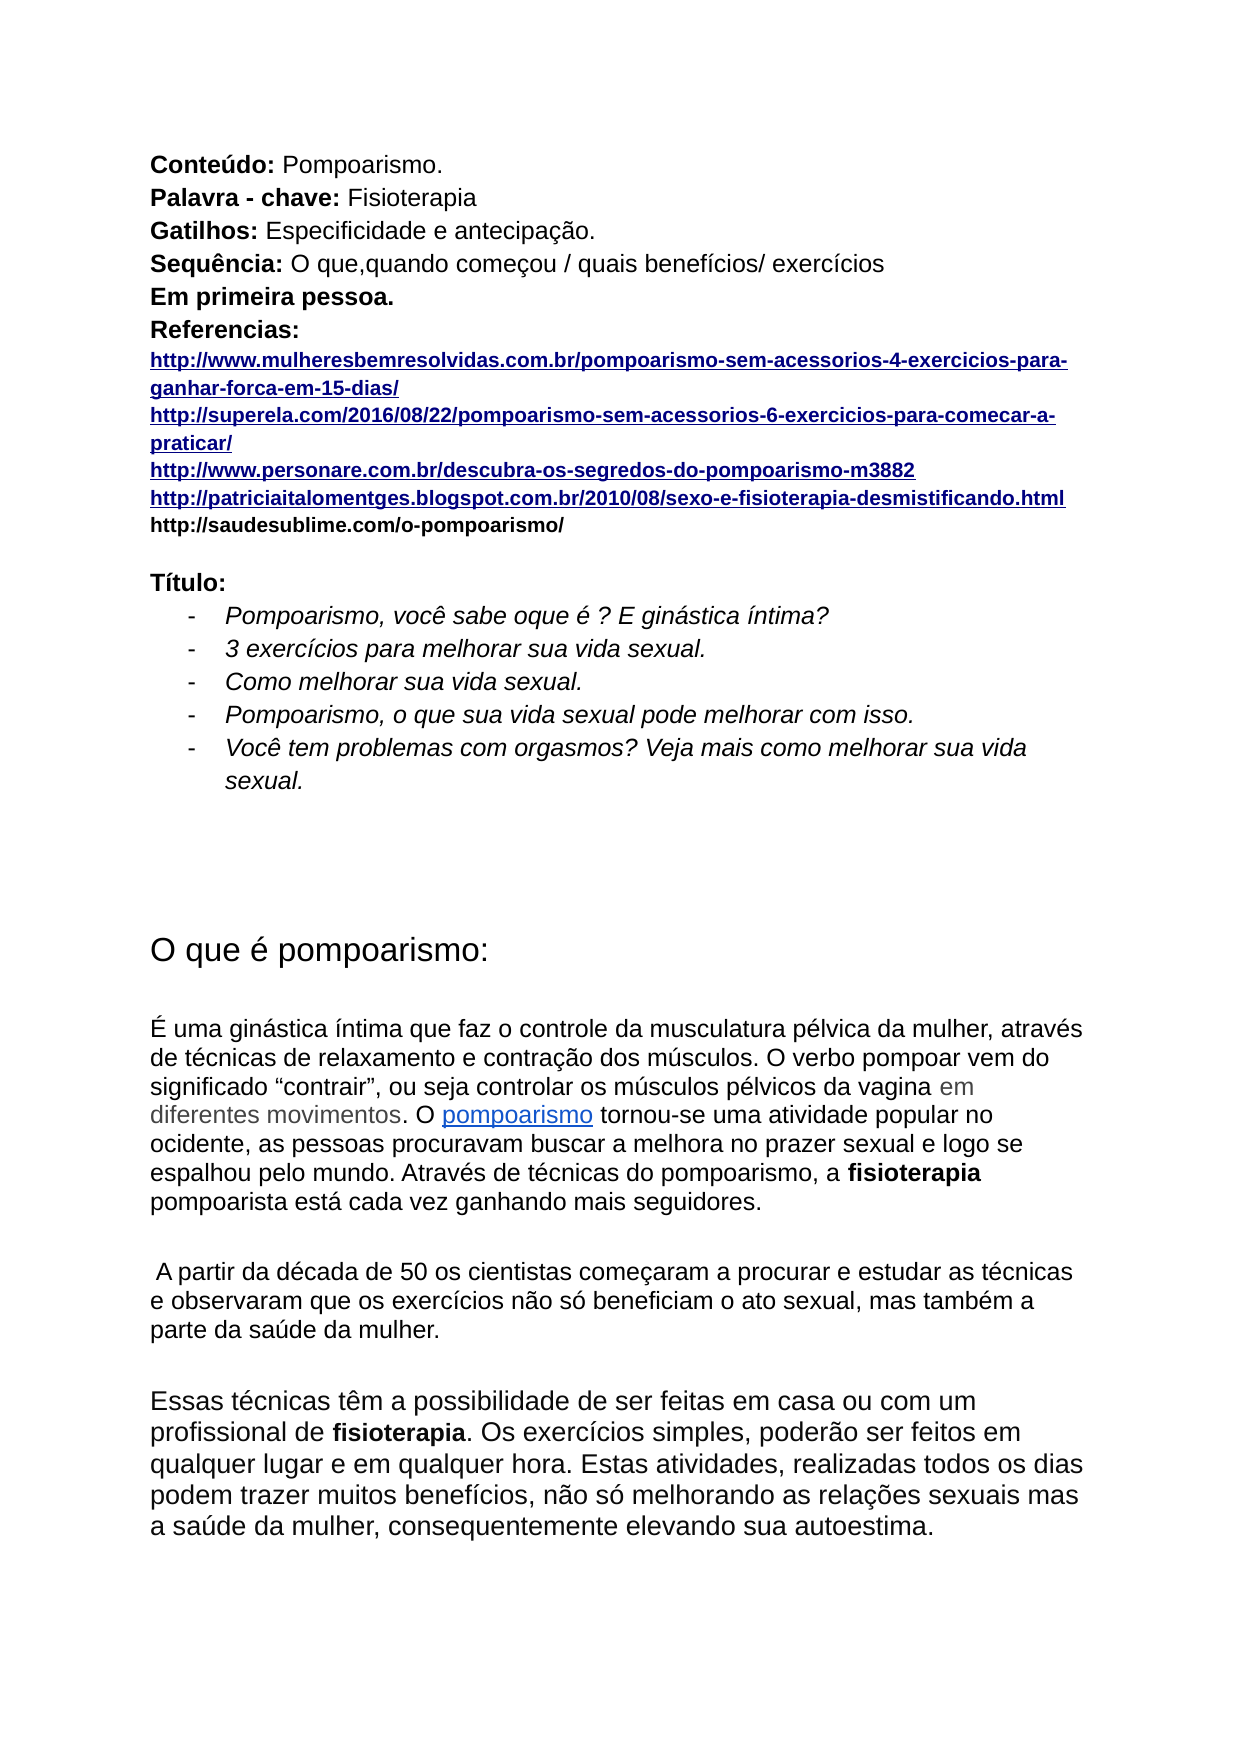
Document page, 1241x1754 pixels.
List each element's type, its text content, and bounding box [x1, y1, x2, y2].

text Sequência: O que,quando começou / quais benefícios/ exercícios [150, 249, 1090, 278]
list Pompoarismo, o que sua vida sexual pode melhorar com isso. [187, 700, 1090, 729]
text Palavra - chave: Fisioterapia [150, 183, 1090, 212]
text Em primeira pessoa. [150, 282, 1090, 311]
text A partir da década de 50 os cientistas começaram a procurar e estudar as técnicas e observaram que os exercícios não só beneficiam o ato sexual, mas também a parte da saúde da mulher. [150, 1257, 1090, 1343]
text http://www.mulheresbemresolvidas.com.br/pompoarismo-sem-acessorios-4-exercicios-para-ganhar-forca-em-15-dias/ [150, 348, 1090, 399]
text http://saudesublime.com/o-pompoarismo/ [150, 513, 1090, 537]
text Referencias: [150, 315, 1090, 344]
text http://www.personare.com.br/descubra-os-segredos-do-pompoarismo-m3882 [150, 458, 1090, 482]
list Pompoarismo, você sabe oque é ? E ginástica íntima? [187, 601, 1090, 630]
text http://patriciaitalomentges.blogspot.com.br/2010/08/sexo-e-fisioterapia-desmistificando.html [150, 486, 1090, 509]
text Essas técnicas têm a possibilidade de ser feitas em casa ou com um profissional de fisioterapia. Os exercícios simples, poderão ser feitos em qualquer lugar e em qualquer hora. Estas atividades, realizadas todos os dias podem trazer muitos benefícios, não só melhorando as relações sexuais mas a saúde da mulher, consequentemente elevando sua autoestima. [150, 1385, 1090, 1541]
subtitle O que é pompoarismo: [150, 930, 1090, 969]
list Você tem problemas com orgasmos? Veja mais como melhorar sua vida sexual. [187, 733, 1090, 795]
text Conteúdo: Pompoarismo. [150, 150, 1090, 179]
text http://superela.com/2016/08/22/pompoarismo-sem-acessorios-6-exercicios-para-comecar-a-praticar/ [150, 403, 1090, 454]
list Como melhorar sua vida sexual. [187, 667, 1090, 696]
text Título: [150, 568, 1090, 597]
list 3 exercícios para melhorar sua vida sexual. [187, 634, 1090, 663]
text É uma ginástica íntima que faz o controle da musculatura pélvica da mulher, através de técnicas de relaxamento e contração dos músculos. O verbo pompoar vem do significado “contrair”, ou seja controlar os músculos pélvicos da vagina em diferentes movimentos. O pompoarismo tornou-se uma atividade popular no ocidente, as pessoas procuravam buscar a melhora no prazer sexual e logo se espalhou pelo mundo. Através de técnicas do pompoarismo, a fisioterapia pompoarista está cada vez ganhando mais seguidores. [150, 1014, 1090, 1216]
text Gatilhos: Especificidade e antecipação. [150, 216, 1090, 245]
